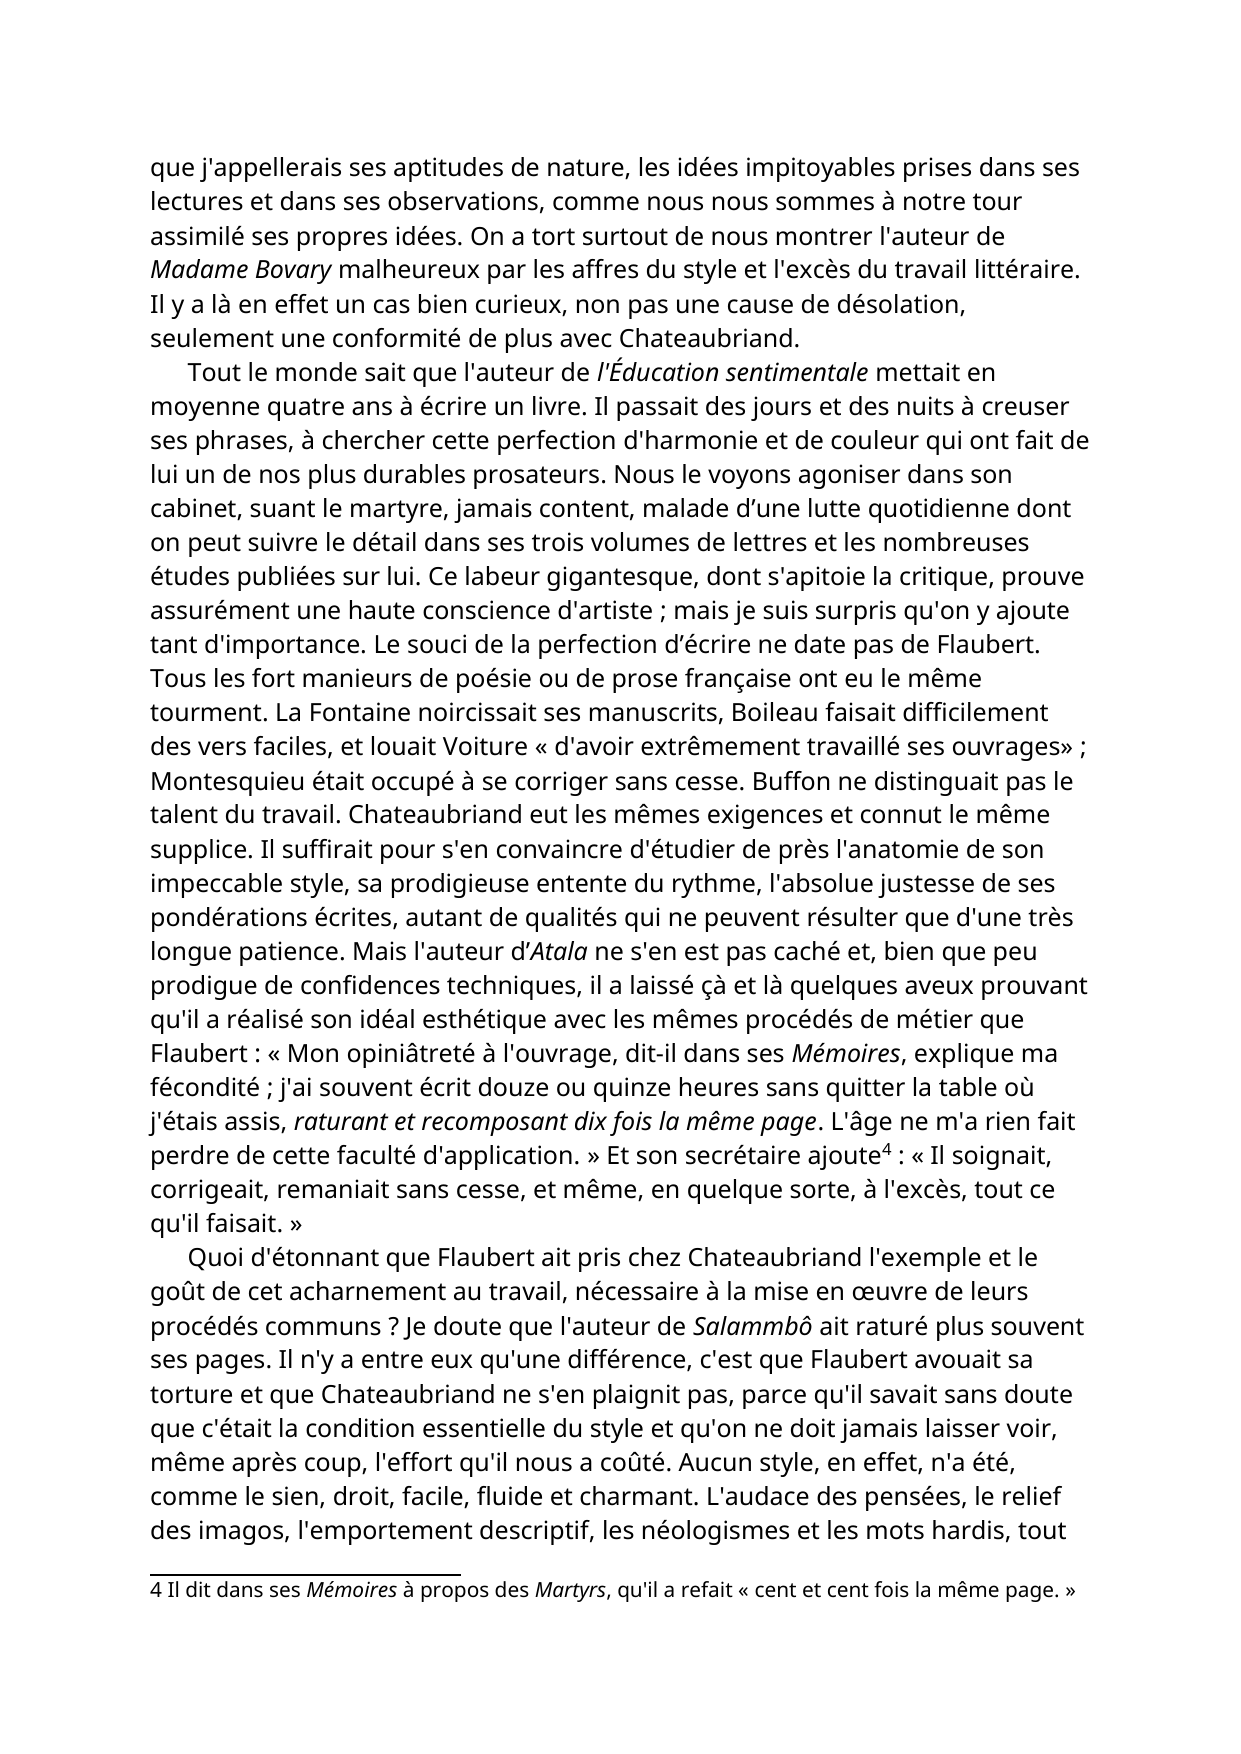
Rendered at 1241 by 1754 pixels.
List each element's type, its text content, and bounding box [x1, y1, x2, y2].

text Tout le monde sait que l'auteur de l'Éducation sentimentale mettait en moyenne quatre ans à écrire un livre. Il passait des jours et des nuits à creuser ses phrases, à chercher cette perfection d'harmonie et de couleur qui ont fait de lui un de nos plus durables prosateurs. Nous le voyons agoniser dans son cabinet, suant le martyre, jamais content, malade d’une lutte quotidienne dont on peut suivre le détail dans ses trois volumes de lettres et les nombreuses études publiées sur lui. Ce labeur gigantesque, dont s'apitoie la critique, prouve assurément une haute conscience d'artiste ; mais je suis surpris qu'on y ajoute tant d'importance. Le souci de la perfection d’écrire ne date pas de Flaubert. Tous les fort manieurs de poésie ou de prose française ont eu le même tourment. La Fontaine noircissait ses manuscrits, Boileau faisait difficilement des vers faciles, et louait Voiture « d'avoir extrêmement travaillé ses ouvrages» ; Montesquieu était occupé à se corriger sans cesse. Buffon ne distinguait pas le talent du travail. Chateaubriand eut les mêmes exigences et connut le même supplice. Il suffirait pour s'en convaincre d'étudier de près l'anatomie de son impeccable style, sa prodigieuse entente du rythme, l'absolue justesse de ses pondérations écrites, autant de qualités qui ne peuvent résulter que d'une très longue patience. Mais l'auteur d’Atala ne s'en est pas caché et, bien que peu prodigue de confidences techniques, il a laissé çà et là quelques aveux prouvant qu'il a réalisé son idéal esthétique avec les mêmes procédés de métier que Flaubert : « Mon opiniâtreté à l'ouvrage, dit-il dans ses Mémoires, explique ma fécondité ; j'ai souvent écrit douze ou quinze heures sans quitter la table où j'étais assis, raturant et recomposant dix fois la même page. L'âge ne m'a rien fait perdre de cette faculté d'application. » Et son secrétaire ajoute : « Il soignait, corrigeait, remaniait sans cesse, et même, en quelque sorte, à l'excès, tout ce qu'il faisait. » [150, 354, 1091, 1240]
text Il dit dans ses Mémoires à propos des Martyrs, qu'il a refait « cent et cent fois la même page. » [150, 1575, 1091, 1603]
text Quoi d'étonnant que Flaubert ait pris chez Chateaubriand l'exemple et le goût de cet acharnement au travail, nécessaire à la mise en œuvre de leurs procédés communs ? Je doute que l'auteur de Salammbô ait raturé plus souvent ses pages. Il n'y a entre eux qu'une différence, c'est que Flaubert avouait sa torture et que Chateaubriand ne s'en plaignit pas, parce qu'il savait sans doute que c'était la condition essentielle du style et qu'on ne doit jamais laisser voir, même après coup, l'effort qu'il nous a coûté. Aucun style, en effet, n'a été, comme le sien, droit, facile, fluide et charmant. L'audace des pensées, le relief des imagos, l'emportement descriptif, les néologismes et les mots hardis, tout [150, 1240, 1091, 1547]
text que j'appellerais ses aptitudes de nature, les idées impitoyables prises dans ses lectures et dans ses observations, comme nous nous sommes à notre tour assimilé ses propres idées. On a tort surtout de nous montrer l'auteur de Madame Bovary malheureux par les affres du style et l'excès du travail littéraire. Il y a là en effet un cas bien curieux, non pas une cause de désolation, seulement une conformité de plus avec Chateaubriand. [150, 150, 1091, 354]
